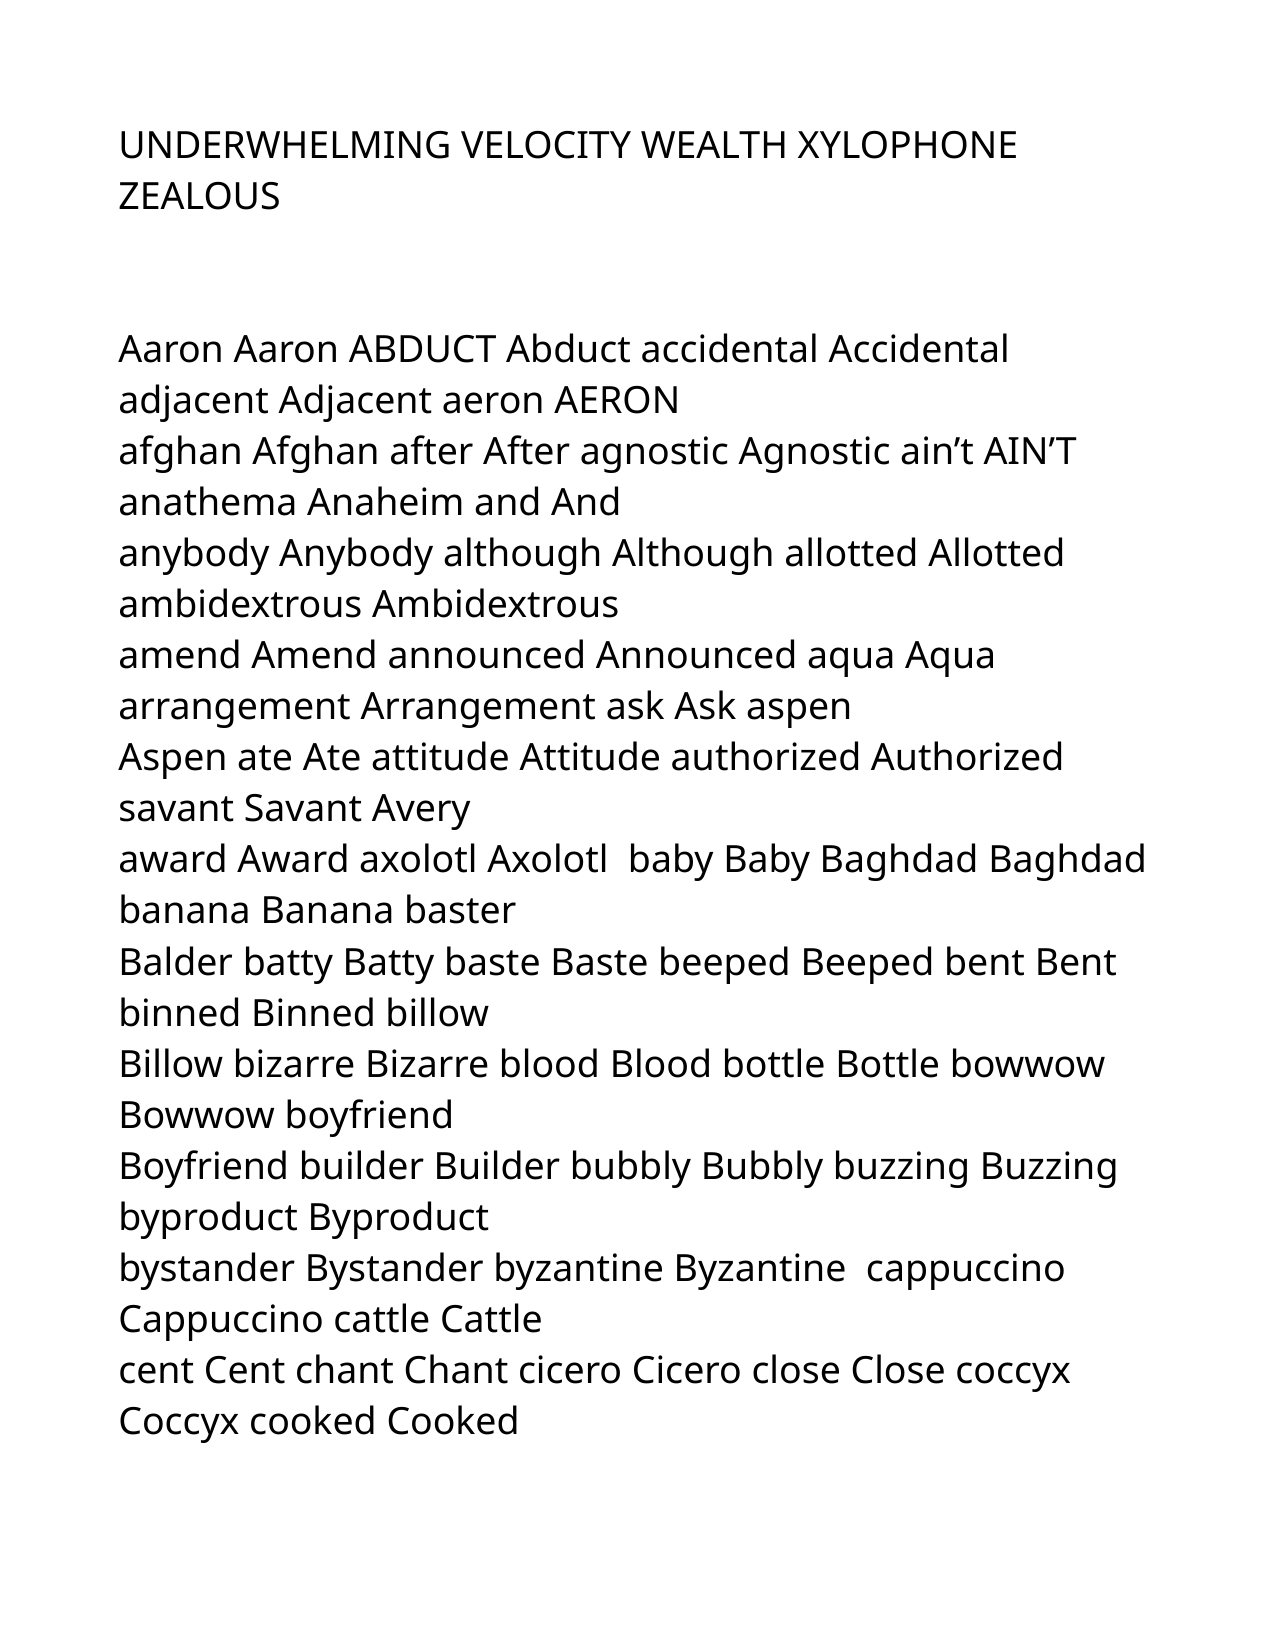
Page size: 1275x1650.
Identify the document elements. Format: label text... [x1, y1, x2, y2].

text amend Amend announced Announced aqua Aqua arrangement Arrangement ask Ask aspen [118, 628, 1157, 731]
text Aspen ate Ate attitude Attitude authorized Authorized savant Savant Avery [118, 731, 1157, 833]
text cent Cent chant Chant cicero Cicero close Close coccyx Coccyx cooked Cooked [118, 1343, 1157, 1445]
text UNDERWHELMING VELOCITY WEALTH XYLOPHONE ZEALOUS [118, 118, 1157, 220]
text Aaron Aaron ABDUCT Abduct accidental Accidental adjacent Adjacent aeron AERON [118, 322, 1157, 424]
text Boyfriend builder Builder bubbly Bubbly buzzing Buzzing byproduct Byproduct [118, 1139, 1157, 1241]
text bystander Bystander byzantine Byzantine cappuccino Cappuccino cattle Cattle [118, 1241, 1157, 1343]
text afghan Afghan after After agnostic Agnostic ain’t AIN’T anathema Anaheim and And [118, 424, 1157, 526]
text award Award axolotl Axolotl baby Baby Baghdad Baghdad banana Banana baster [118, 833, 1157, 935]
text Billow bizarre Bizarre blood Blood bottle Bottle bowwow Bowwow boyfriend [118, 1037, 1157, 1139]
text Balder batty Batty baste Baste beeped Beeped bent Bent binned Binned billow [118, 935, 1157, 1037]
text anybody Anybody although Although allotted Allotted ambidextrous Ambidextrous [118, 526, 1157, 628]
